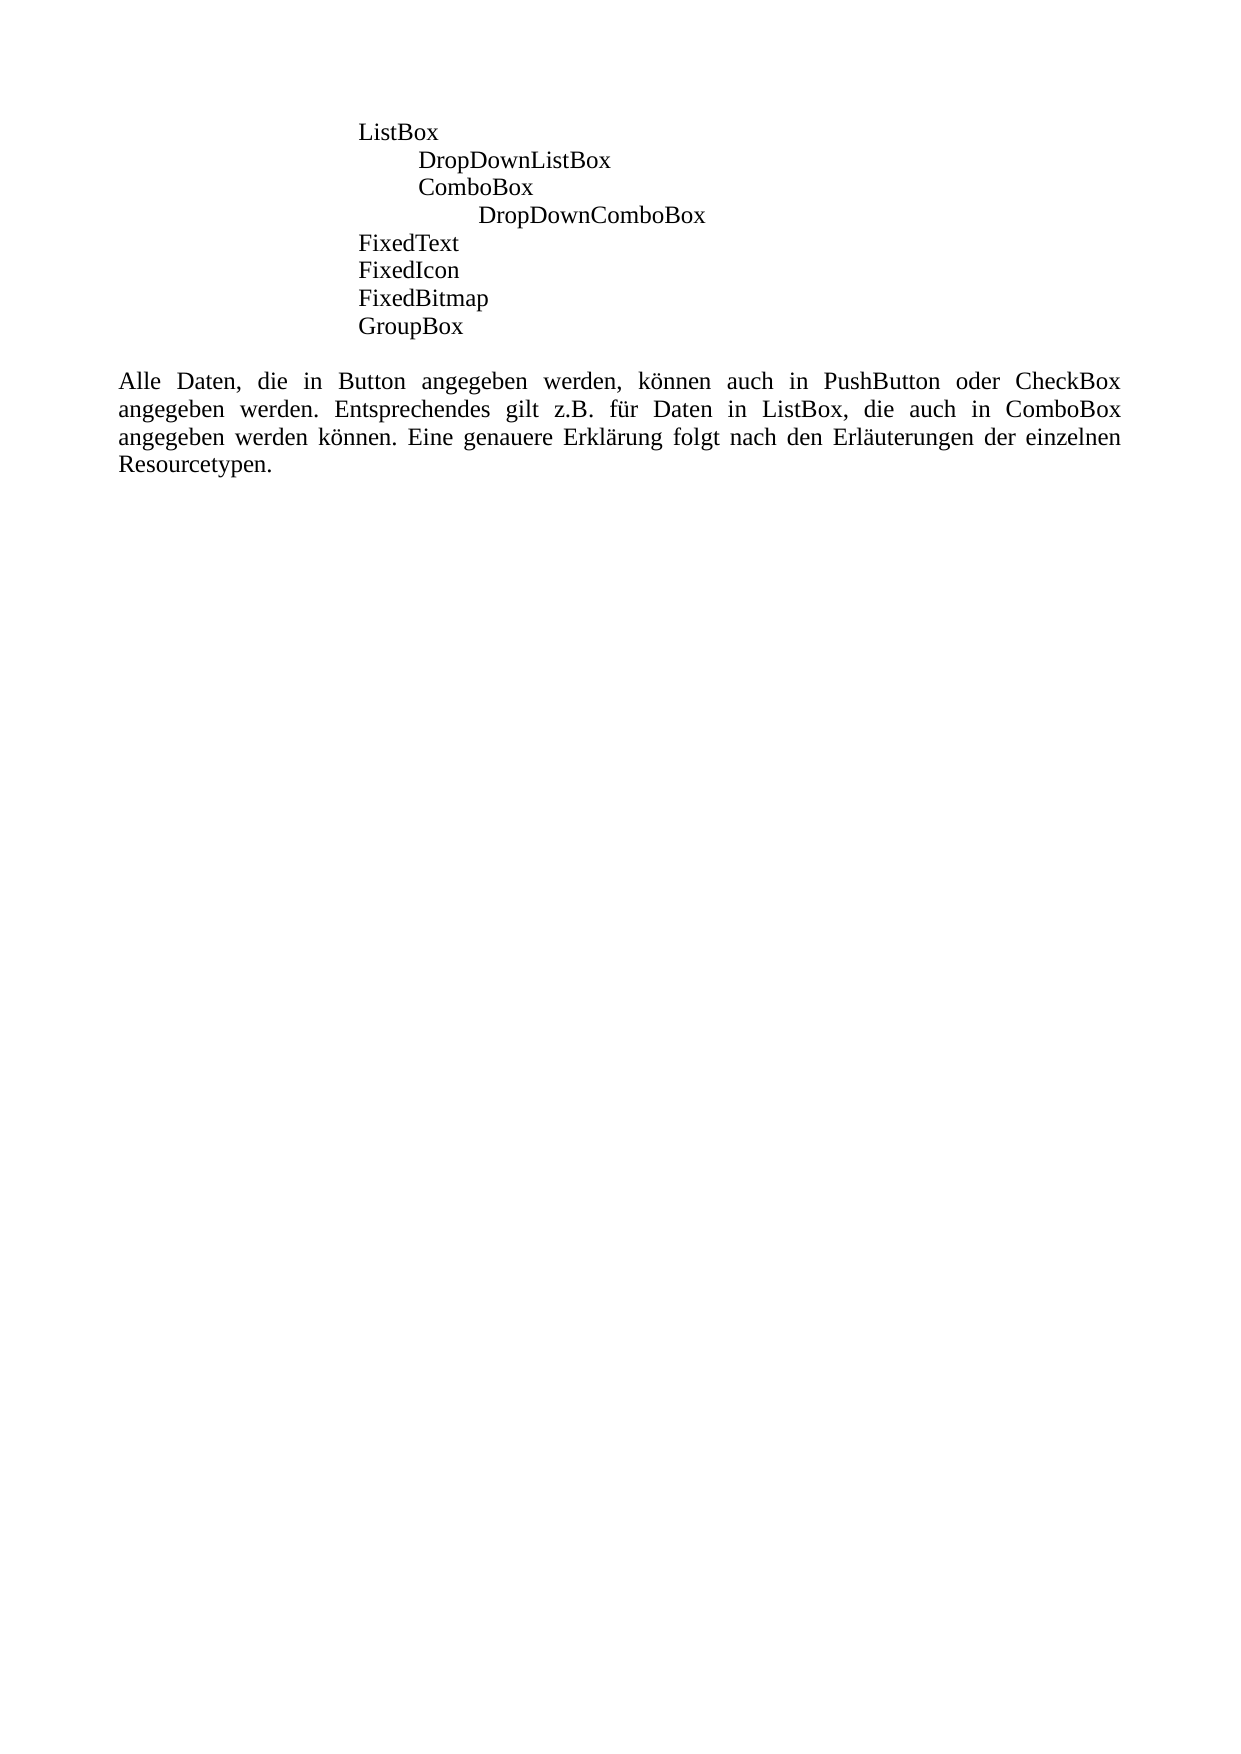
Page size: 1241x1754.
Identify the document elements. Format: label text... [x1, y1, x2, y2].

text DropDownListBox [118, 146, 1122, 173]
text ListBox [118, 118, 1122, 146]
text ComboBox [118, 173, 1122, 201]
text Alle Daten, die in Button angegeben werden, können auch in PushButton oder CheckBox angegeben werden. Entsprechendes gilt z.B. für Daten in ListBox, die auch in ComboBox angegeben werden können. Eine genauere Erklärung folgt nach den Erläuterungen der einzelnen Resourcetypen. [118, 367, 1122, 478]
text DropDownComboBox [118, 201, 1122, 229]
text FixedIcon [118, 257, 1122, 284]
text FixedText [118, 229, 1122, 257]
text FixedBitmap [118, 284, 1122, 312]
text GroupBox [118, 312, 1122, 340]
